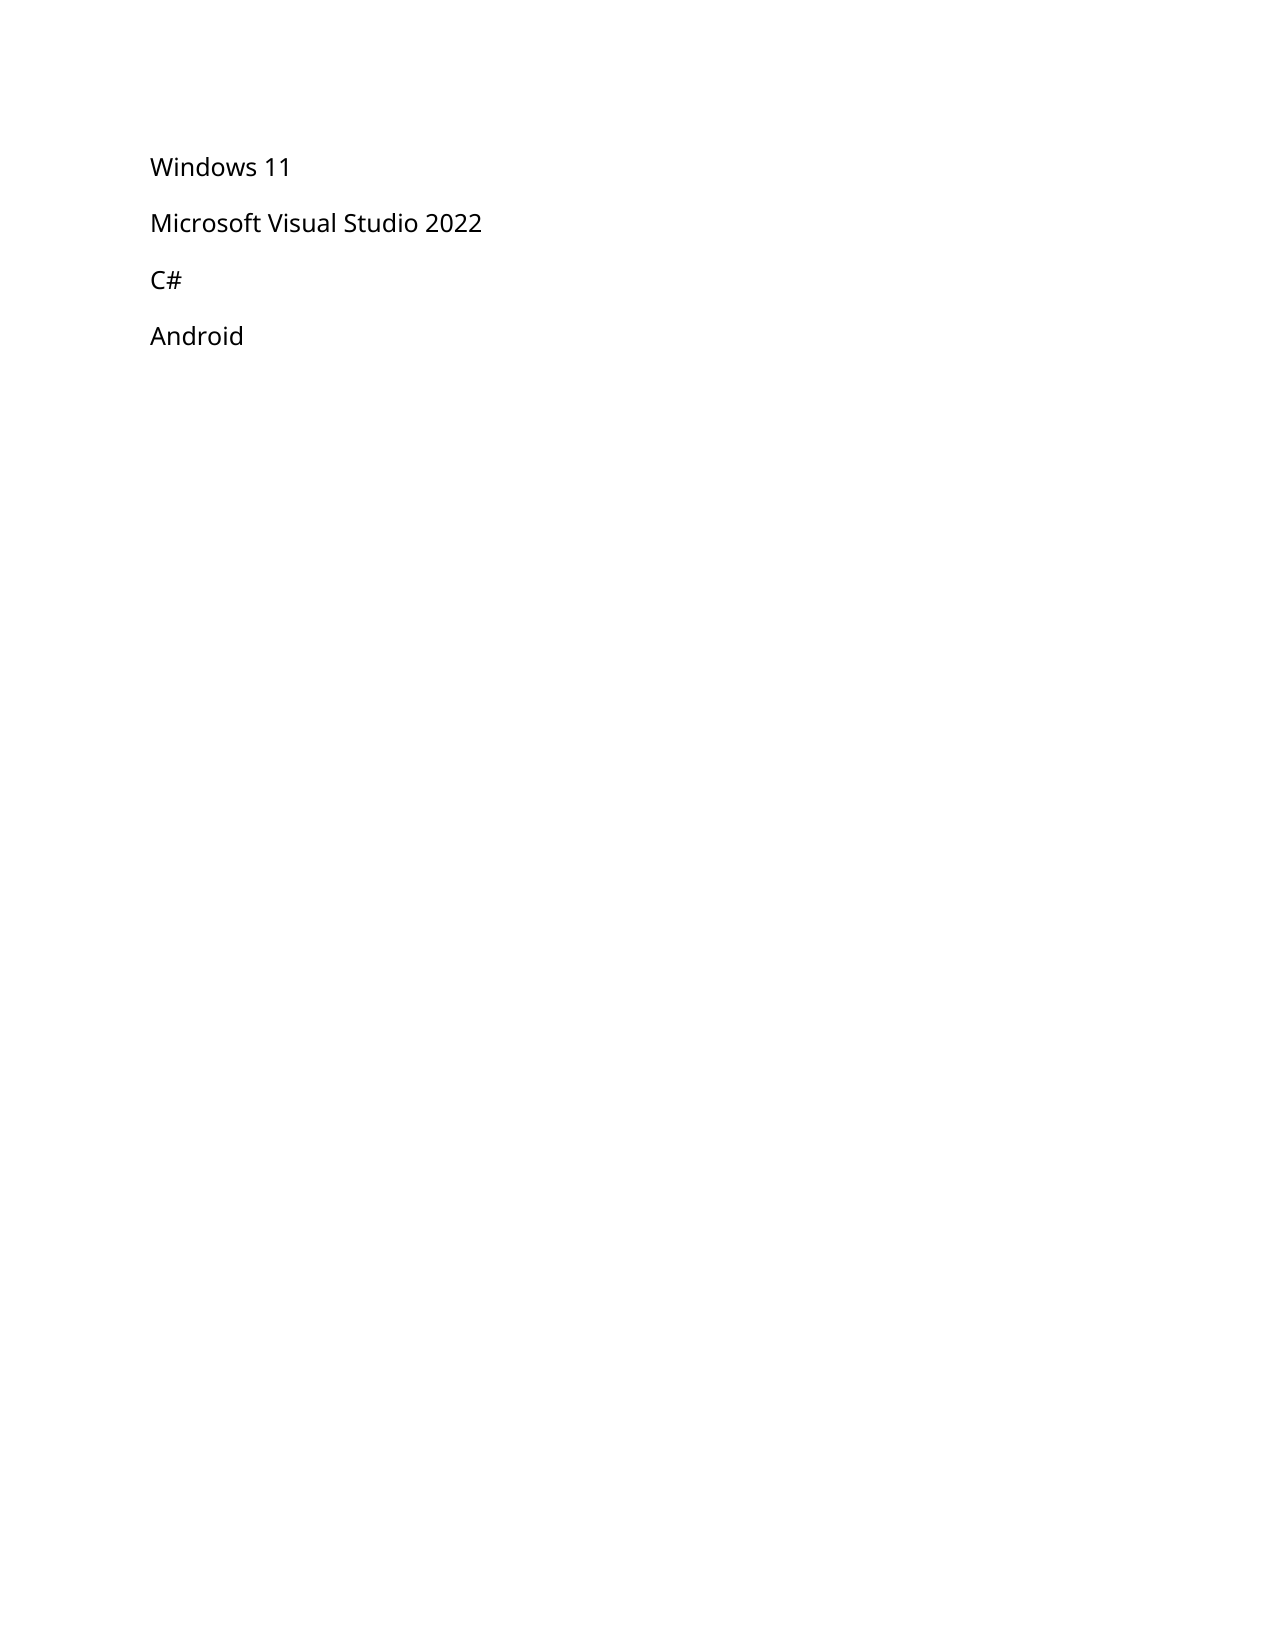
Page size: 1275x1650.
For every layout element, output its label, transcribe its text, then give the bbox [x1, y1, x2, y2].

text Microsoft Visual Studio 2022 [150, 206, 1125, 240]
text C# [150, 262, 1125, 296]
text Android [150, 318, 1125, 352]
text Windows 11 [150, 150, 1125, 184]
